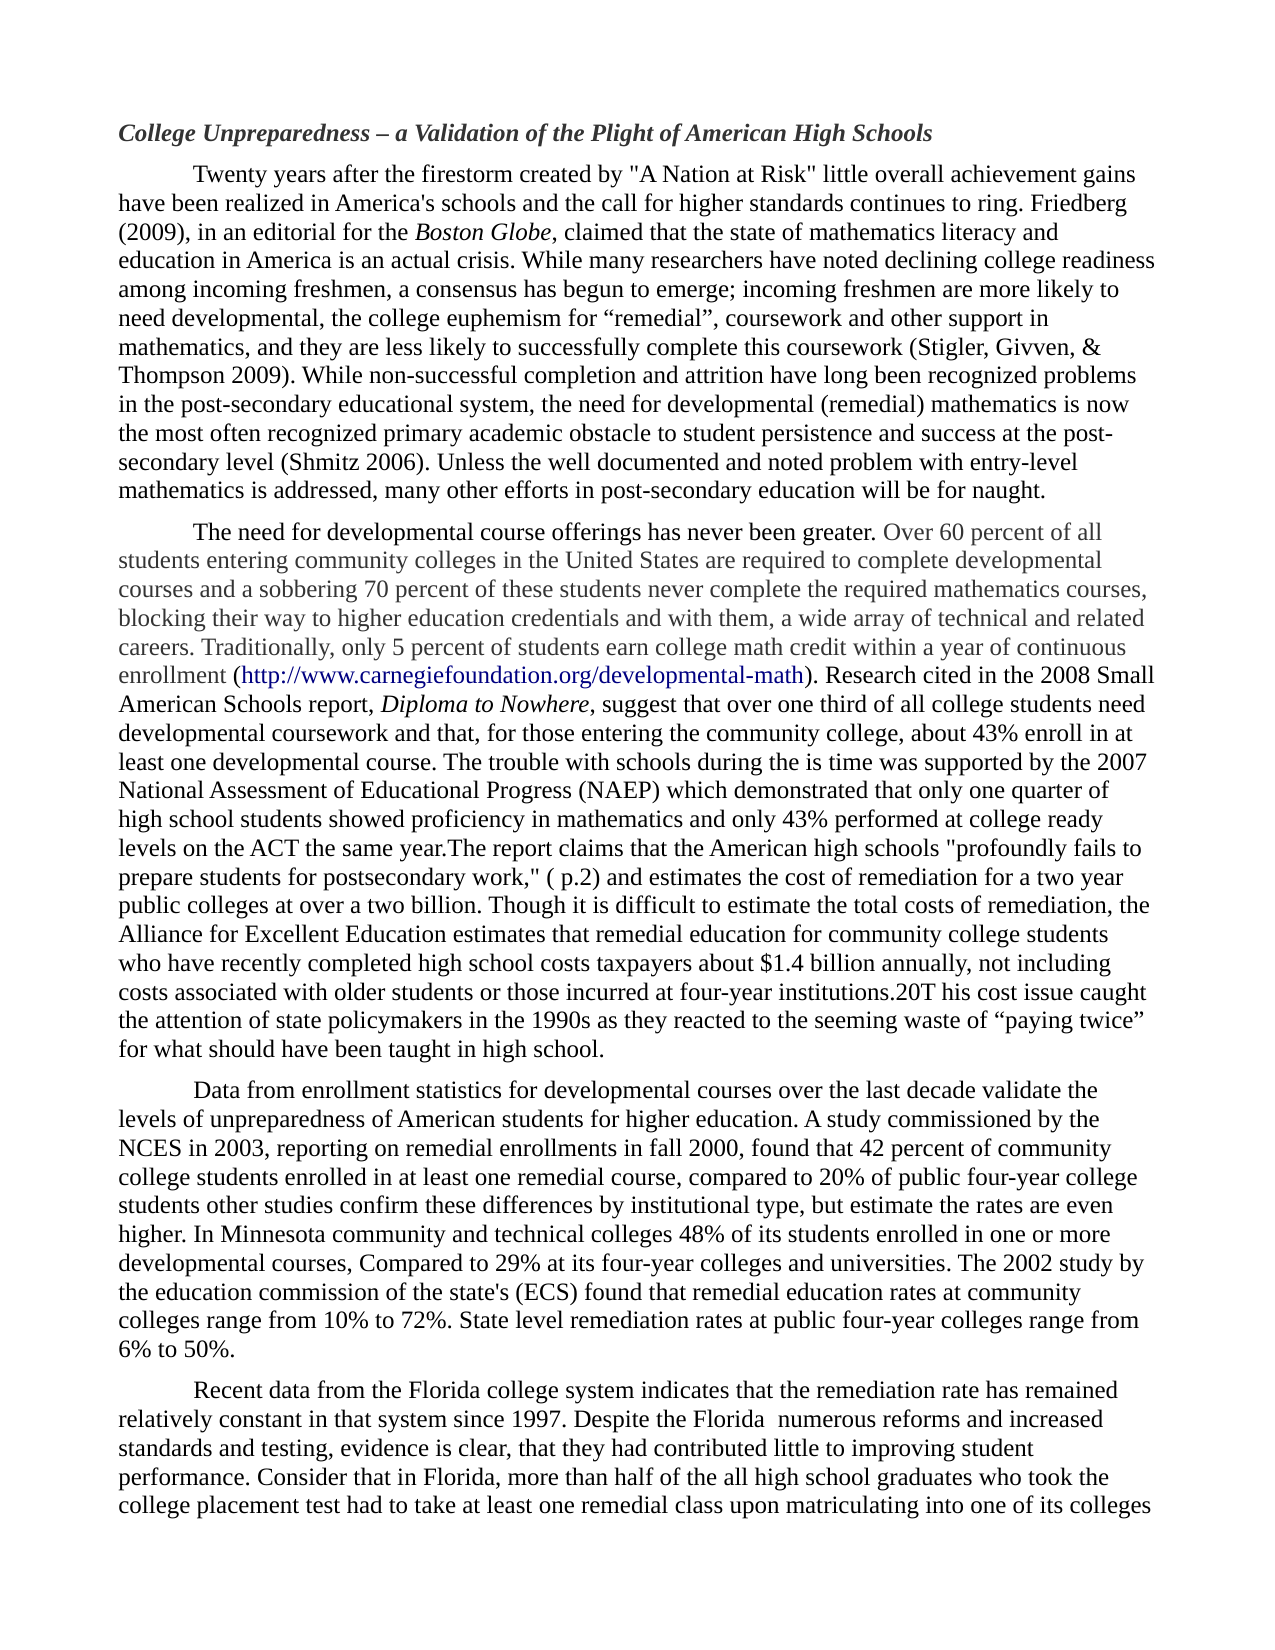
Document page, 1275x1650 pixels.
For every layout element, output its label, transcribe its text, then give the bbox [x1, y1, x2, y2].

text The need for developmental course offerings has never been greater. Over 60 percent of all students entering community colleges in the United States are required to complete developmental courses and a sobbering 70 percent of these students never complete the required mathematics courses, blocking their way to higher education credentials and with them, a wide array of technical and related careers. Traditionally, only 5 percent of students earn college math credit within a year of continuous enrollment (http://www.carnegiefoundation.org/developmental-math). Research cited in the 2008 Small American Schools report, Diploma to Nowhere, suggest that over one third of all college students need developmental coursework and that, for those entering the community college, about 43% enroll in at least one developmental course. The trouble with schools during the is time was supported by the 2007 National Assessment of Educational Progress (NAEP) which demonstrated that only one quarter of high school students showed proficiency in mathematics and only 43% performed at college ready levels on the ACT the same year.The report claims that the American high schools "profoundly fails to prepare students for postsecondary work," ( p.2) and estimates the cost of remediation for a two year public colleges at over a two billion. Though it is difficult to estimate the total costs of remediation, the Alliance for Excellent Education estimates that remedial education for community college students who have recently completed high school costs taxpayers about $1.4 billion annually, not including costs associated with older students or those incurred at four-year institutions.20T his cost issue caught the attention of state policymakers in the 1990s as they reacted to the seeming waste of “paying twice” for what should have been taught in high school. [118, 517, 1157, 1063]
text Data from enrollment statistics for developmental courses over the last decade validate the levels of unpreparedness of American students for higher education. A study commissioned by the NCES in 2003, reporting on remedial enrollments in fall 2000, found that 42 percent of community college students enrolled in at least one remedial course, compared to 20% of public four-year college students other studies confirm these differences by institutional type, but estimate the rates are even higher. In Minnesota community and technical colleges 48% of its students enrolled in one or more developmental courses, Compared to 29% at its four-year colleges and universities. The 2002 study by the education commission of the state's (ECS) found that remedial education rates at community colleges range from 10% to 72%. State level remediation rates at public four-year colleges range from 6% to 50%. [118, 1076, 1157, 1363]
text Twenty years after the firestorm created by "A Nation at Risk" little overall achievement gains have been realized in America's schools and the call for higher standards continues to ring. Friedberg (2009), in an editorial for the Boston Globe, claimed that the state of mathematics literacy and education in America is an actual crisis. While many researchers have noted declining college readiness among incoming freshmen, a consensus has begun to emerge; incoming freshmen are more likely to need developmental, the college euphemism for “remedial”, coursework and other support in mathematics, and they are less likely to successfully complete this coursework (Stigler, Givven, & Thompson 2009). While non-successful completion and attrition have long been recognized problems in the post-secondary educational system, the need for developmental (remedial) mathematics is now the most often recognized primary academic obstacle to student persistence and success at the post-secondary level (Shmitz 2006). Unless the well documented and noted problem with entry-level mathematics is addressed, many other efforts in post-secondary education will be for naught. [118, 159, 1157, 504]
text College Unpreparedness – a Validation of the Plight of American High Schools [118, 118, 1157, 147]
text Recent data from the Florida college system indicates that the remediation rate has remained relatively constant in that system since 1997. Despite the Florida numerous reforms and increased standards and testing, evidence is clear, that they had contributed little to improving student performance. Consider that in Florida, more than half of the all high school graduates who took the college placement test had to take at least one remedial class upon matriculating into one of its colleges [118, 1376, 1157, 1519]
